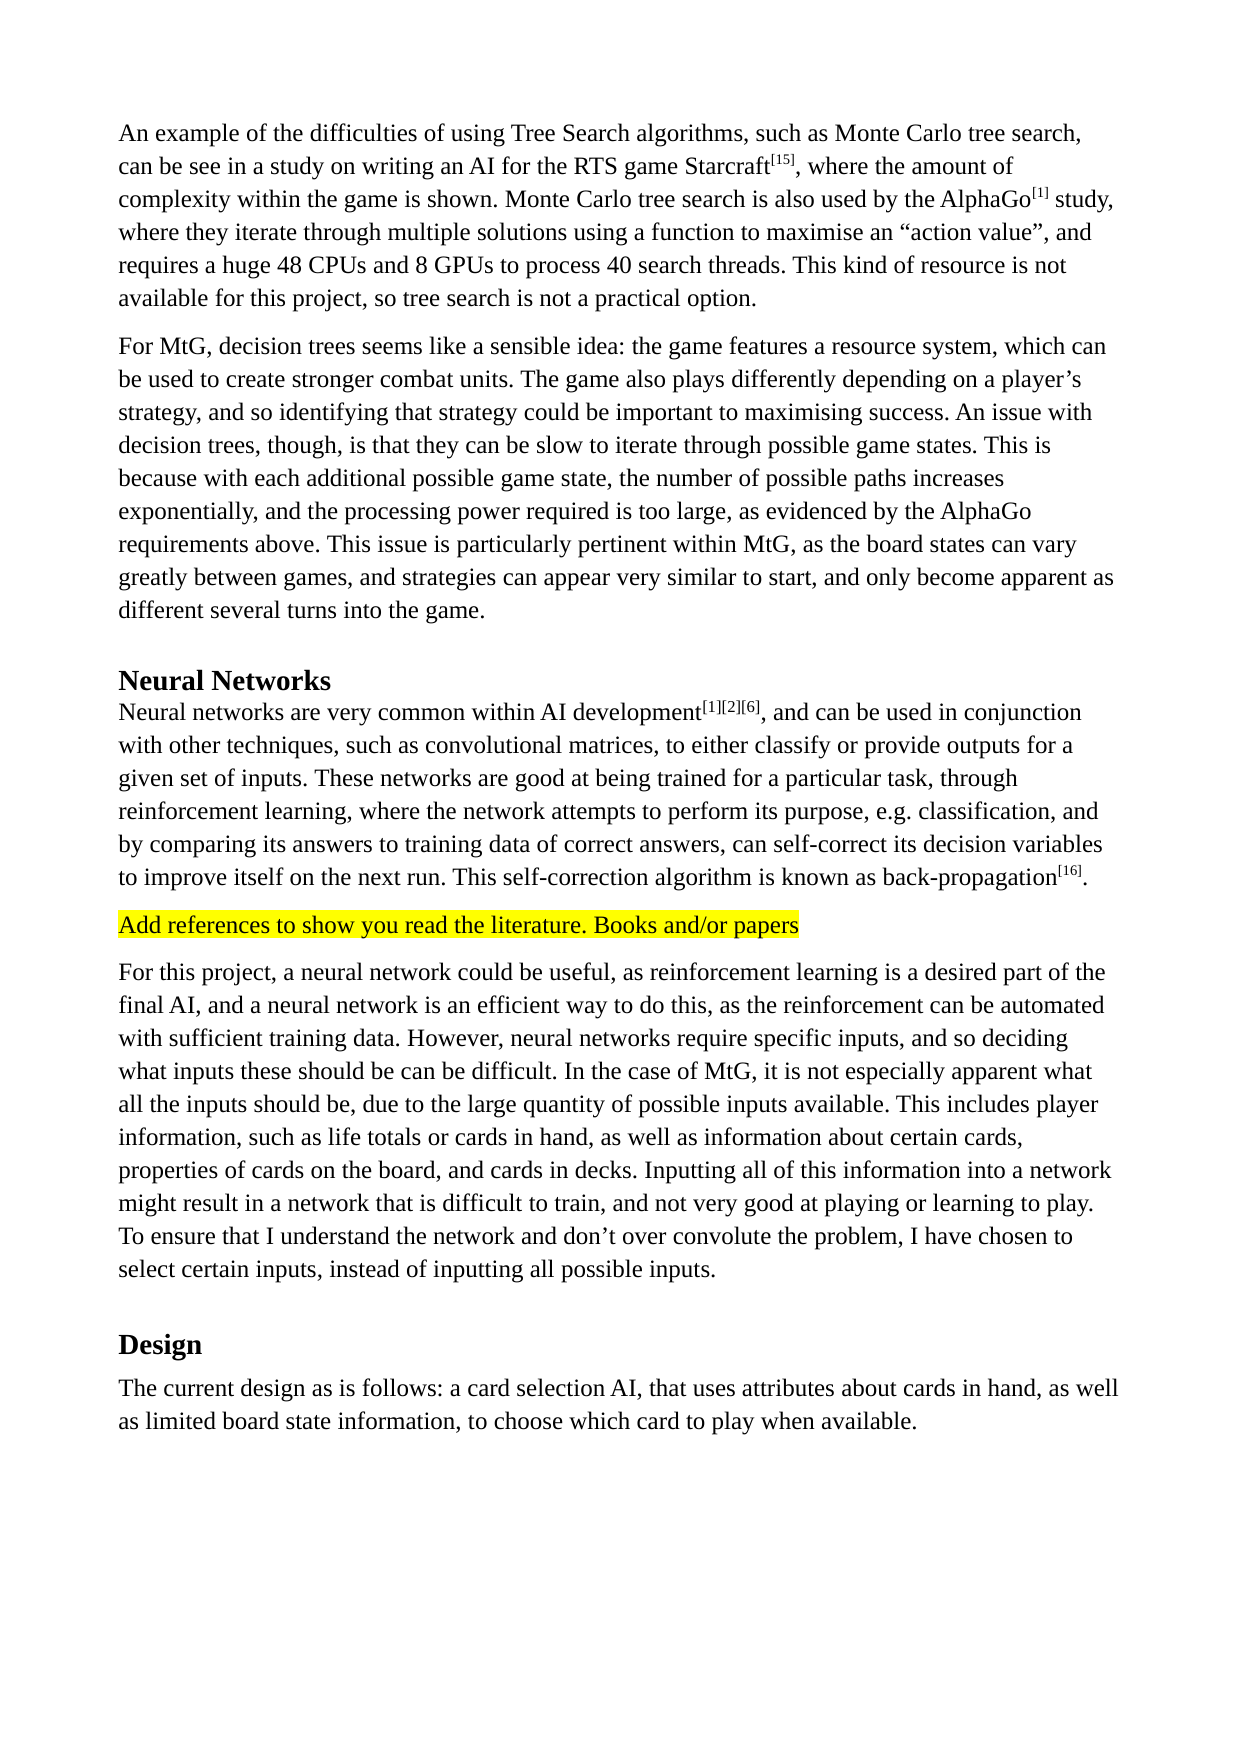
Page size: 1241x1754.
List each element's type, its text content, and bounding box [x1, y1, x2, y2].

text Add references to show you read the literature. Books and/or papers [118, 910, 1122, 938]
text An example of the difficulties of using Tree Search algorithms, such as Monte Carlo tree search, can be see in a study on writing an AI for the RTS game Starcraft[15], where the amount of complexity within the game is shown. Monte Carlo tree search is also used by the AlphaGo[1] study, where they iterate through multiple solutions using a function to maximise an “action value”, and requires a huge 48 CPUs and 8 GPUs to process 40 search threads. This kind of resource is not available for this project, so tree search is not a practical option. [118, 118, 1122, 312]
subtitle Neural Networks [118, 663, 1122, 697]
text Neural networks are very common within AI development[1][2][6], and can be used in conjunction with other techniques, such as convolutional matrices, to either classify or provide outputs for a given set of inputs. These networks are good at being trained for a particular task, through reinforcement learning, where the network attempts to perform its purpose, e.g. classification, and by comparing its answers to training data of correct answers, can self-correct its decision variables to improve itself on the next run. This self-correction algorithm is known as back-propagation[16]. [118, 697, 1122, 891]
text The current design as is follows: a card selection AI, that uses attributes about cards in hand, as well as limited board state information, to choose which card to play when available. [118, 1373, 1122, 1435]
subtitle Design [118, 1327, 1122, 1361]
text For this project, a neural network could be useful, as reinforcement learning is a desired part of the final AI, and a neural network is an efficient way to do this, as the reinforcement can be automated with sufficient training data. However, neural networks require specific inputs, and so deciding what inputs these should be can be difficult. In the case of MtG, it is not especially apparent what all the inputs should be, due to the large quantity of possible inputs available. This includes player information, such as life totals or cards in hand, as well as information about certain cards, properties of cards on the board, and cards in decks. Inputting all of this information into a network might result in a network that is difficult to train, and not very good at playing or learning to play. To ensure that I understand the network and don’t over convolute the problem, I have chosen to select certain inputs, instead of inputting all possible inputs. [118, 957, 1122, 1283]
text For MtG, decision trees seems like a sensible idea: the game features a resource system, which can be used to create stronger combat units. The game also plays differently depending on a player’s strategy, and so identifying that strategy could be important to maximising success. An issue with decision trees, though, is that they can be slow to iterate through possible game states. This is because with each additional possible game state, the number of possible paths increases exponentially, and the processing power required is too large, as evidenced by the AlphaGo requirements above. This issue is particularly pertinent within MtG, as the board states can vary greatly between games, and strategies can appear very similar to start, and only become apparent as different several turns into the game. [118, 331, 1122, 624]
